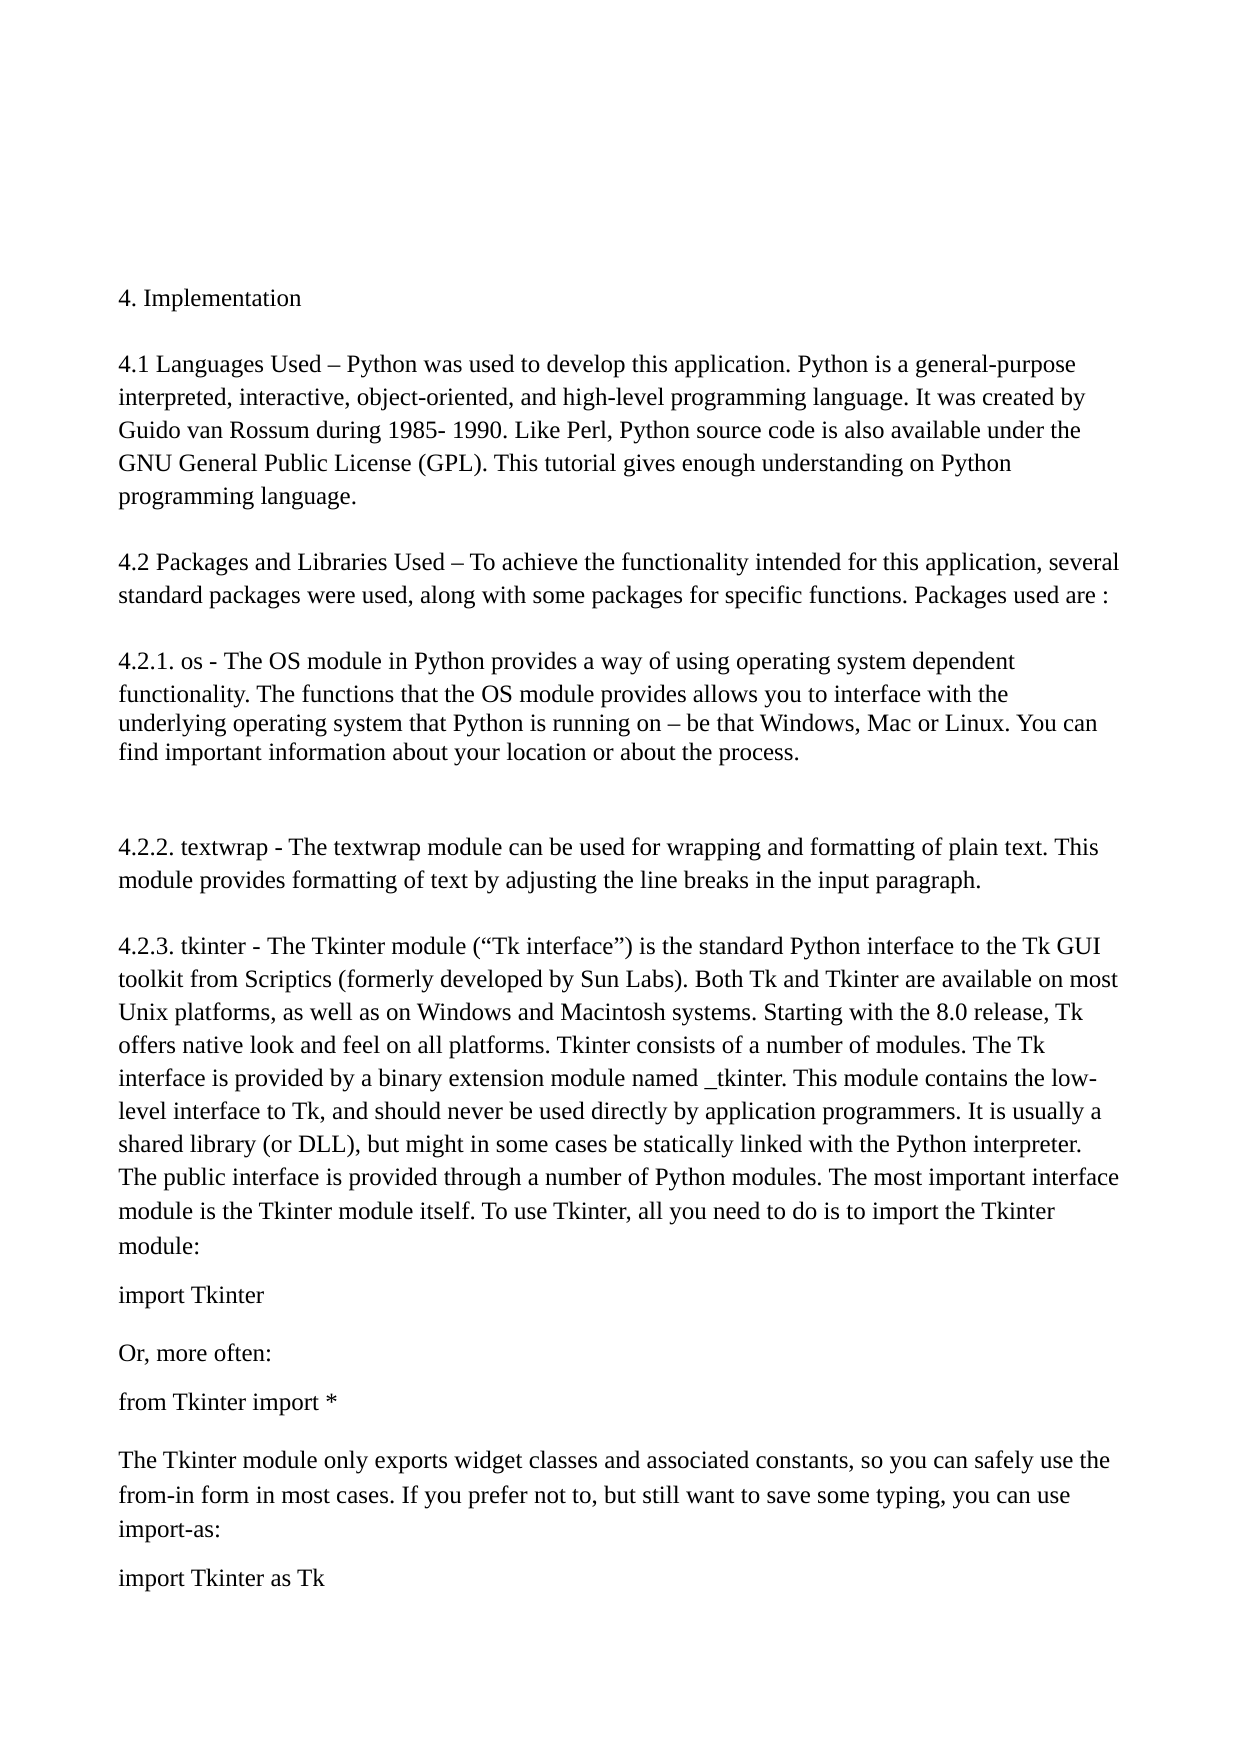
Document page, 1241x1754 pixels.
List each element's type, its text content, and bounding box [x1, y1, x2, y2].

text from Tkinter import * [118, 1387, 1122, 1416]
text The public interface is provided through a number of Python modules. The most important interface module is the Tkinter module itself. To use Tkinter, all you need to do is to import the Tkinter module: [118, 1162, 1122, 1260]
text 4.2 Packages and Libraries Used – To achieve the functionality intended for this application, several standard packages were used, along with some packages for specific functions. Packages used are : [118, 547, 1122, 609]
text Or, more often: [118, 1338, 1122, 1367]
text functionality. The functions that the OS module provides allows you to interface with the underlying operating system that Python is running on – be that Windows, Mac or Linux. You can find important information about your location or about the process. [118, 679, 1122, 766]
text 4.1 Languages Used – Python was used to develop this application. Python is a general-purpose interpreted, interactive, object-oriented, and high-level programming language. It was created by Guido van Rossum during 1985- 1990. Like Perl, Python source code is also available under the GNU General Public License (GPL). This tutorial gives enough understanding on Python programming language. [118, 349, 1122, 510]
text 4.2.1. os - The OS module in Python provides a way of using operating system dependent [118, 646, 1122, 675]
text import Tkinter as Tk [118, 1563, 1122, 1592]
text import Tkinter [118, 1280, 1122, 1309]
text 4. Implementation [118, 283, 1122, 312]
text 4.2.3. tkinter - The Tkinter module (“Tk interface”) is the standard Python interface to the Tk GUI toolkit from Scriptics (formerly developed by Sun Labs). Both Tk and Tkinter are available on most Unix platforms, as well as on Windows and Macintosh systems. Starting with the 8.0 release, Tk offers native look and feel on all platforms. Tkinter consists of a number of modules. The Tk interface is provided by a binary extension module named _tkinter. This module contains the low-level interface to Tk, and should never be used directly by application programmers. It is usually a shared library (or DLL), but might in some cases be statically linked with the Python interpreter. [118, 931, 1122, 1158]
text The Tkinter module only exports widget classes and associated constants, so you can safely use the from-in form in most cases. If you prefer not to, but still want to save some typing, you can use import-as: [118, 1446, 1122, 1543]
text 4.2.2. textwrap - The textwrap module can be used for wrapping and formatting of plain text. This module provides formatting of text by adjusting the line breaks in the input paragraph. [118, 832, 1122, 893]
